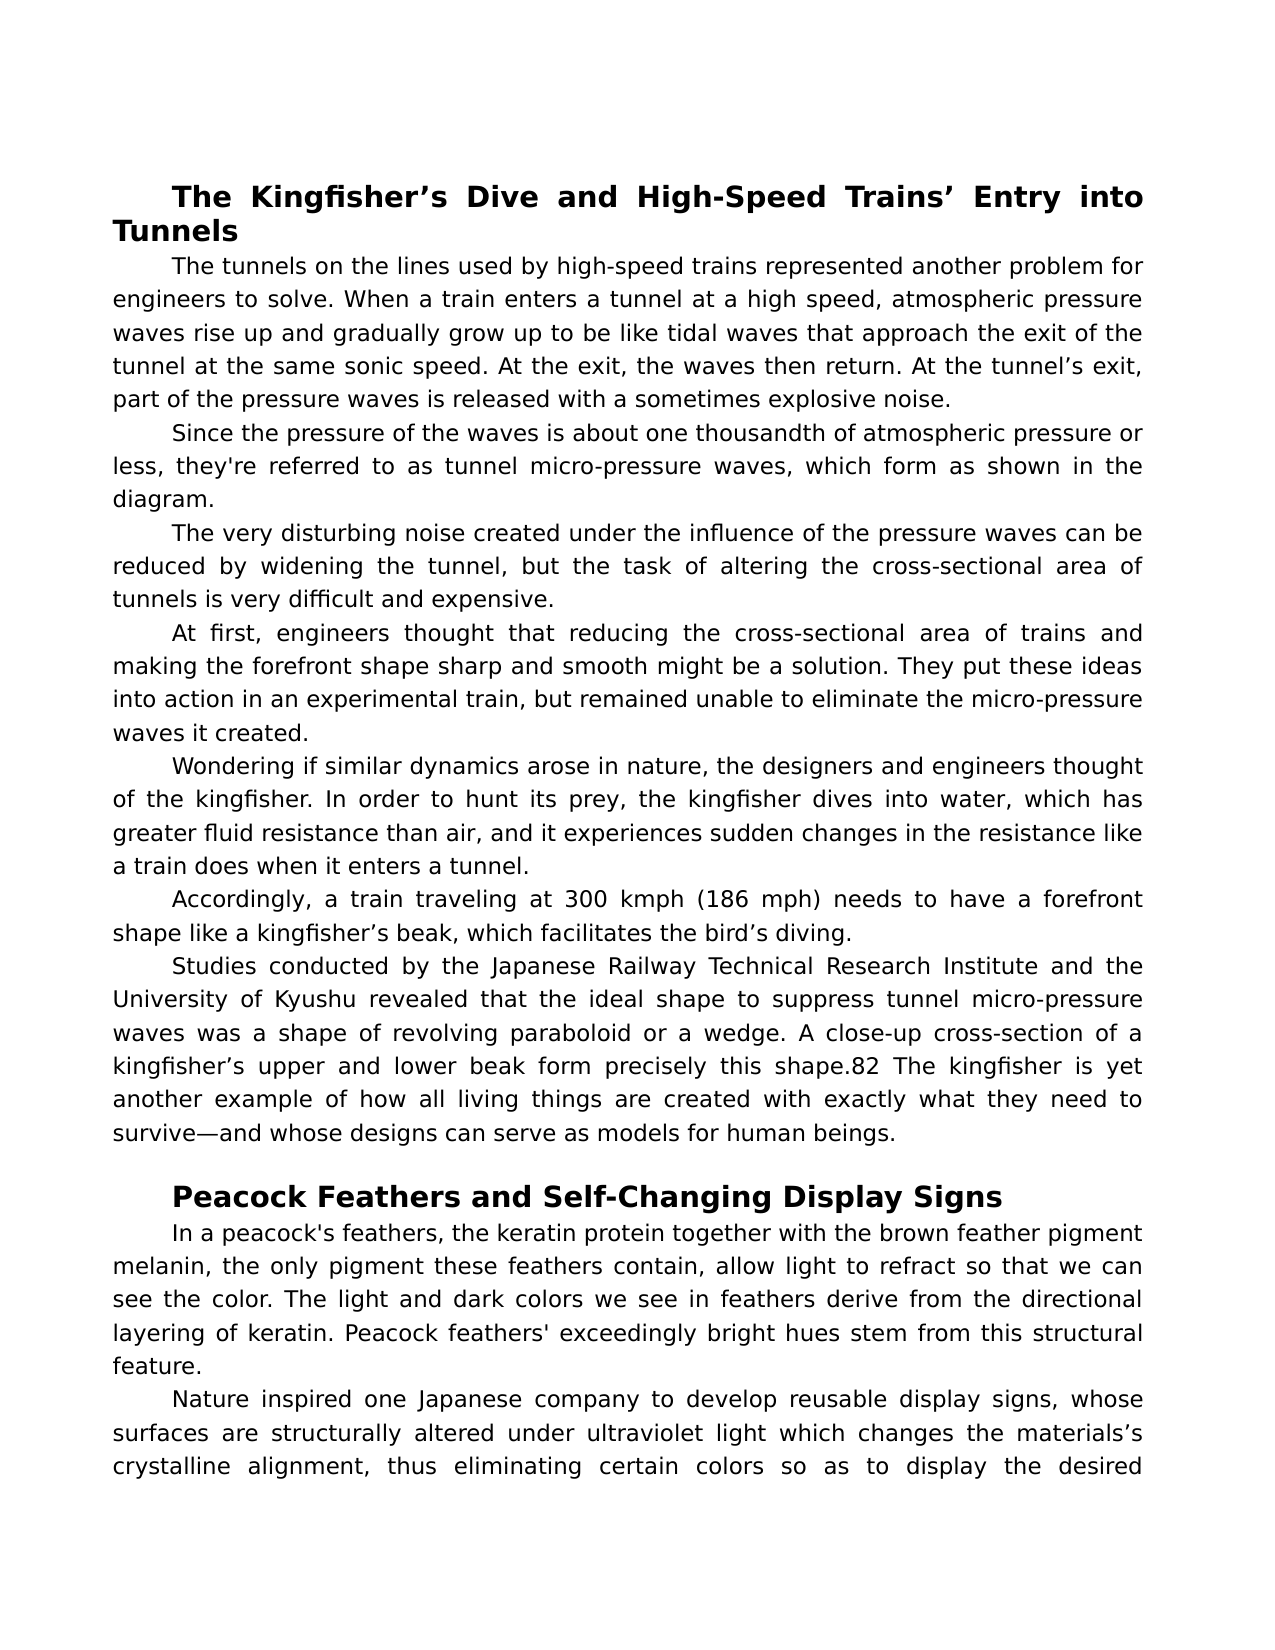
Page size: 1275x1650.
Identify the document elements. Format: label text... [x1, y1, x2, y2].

text The very disturbing noise created under the influence of the pressure waves can be reduced by widening the tunnel, but the task of altering the cross-sectional area of tunnels is very difficult and expensive. [112, 514, 1145, 614]
text The Kingfisher’s Dive and High-Speed Trains’ Entry into Tunnels [112, 181, 1145, 248]
text Studies conducted by the Japanese Railway Technical Research Institute and the University of Kyushu revealed that the ideal shape to suppress tunnel micro-pressure waves was a shape of revolving paraboloid or a wedge. A close-up cross-section of a kingfisher’s upper and lower beak form precisely this shape.82 The kingfisher is yet another example of how all living things are created with exactly what they need to survive—and whose designs can serve as models for human beings. [112, 948, 1145, 1148]
text Wondering if similar dynamics arose in nature, the designers and engineers thought of the kingfisher. In order to hunt its prey, the kingfisher dives into water, which has greater fluid resistance than air, and it experiences sudden changes in the resistance like a train does when it enters a tunnel. [112, 748, 1145, 881]
text Accordingly, a train traveling at 300 kmph (186 mph) needs to have a forefront shape like a kingfisher’s beak, which facilitates the bird’s diving. [112, 881, 1145, 948]
text The tunnels on the lines used by high-speed trains represented another problem for engineers to solve. When a train enters a tunnel at a high speed, atmospheric pressure waves rise up and gradually grow up to be like tidal waves that approach the exit of the tunnel at the same sonic speed. At the exit, the waves then return. At the tunnel’s exit, part of the pressure waves is released with a sometimes explosive noise. [112, 248, 1145, 414]
text Peacock Feathers and Self-Changing Display Signs [112, 1181, 1145, 1214]
text At first, engineers thought that reducing the cross-sectional area of trains and making the forefront shape sharp and smooth might be a solution. They put these ideas into action in an experimental train, but remained unable to eliminate the micro-pressure waves it created. [112, 614, 1145, 748]
text Nature inspired one Japanese company to develop reusable display signs, whose surfaces are structurally altered under ultraviolet light which changes the materials’s crystalline alignment, thus eliminating certain colors so as to display the desired [112, 1381, 1145, 1481]
text In a peacock's feathers, the keratin protein together with the brown feather pigment melanin, the only pigment these feathers contain, allow light to refract so that we can see the color. The light and dark colors we see in feathers derive from the directional layering of keratin. Peacock feathers' exceedingly bright hues stem from this structural feature. [112, 1214, 1145, 1381]
text Since the pressure of the waves is about one thousandth of atmospheric pressure or less, they're referred to as tunnel micro-pressure waves, which form as shown in the diagram. [112, 414, 1145, 514]
